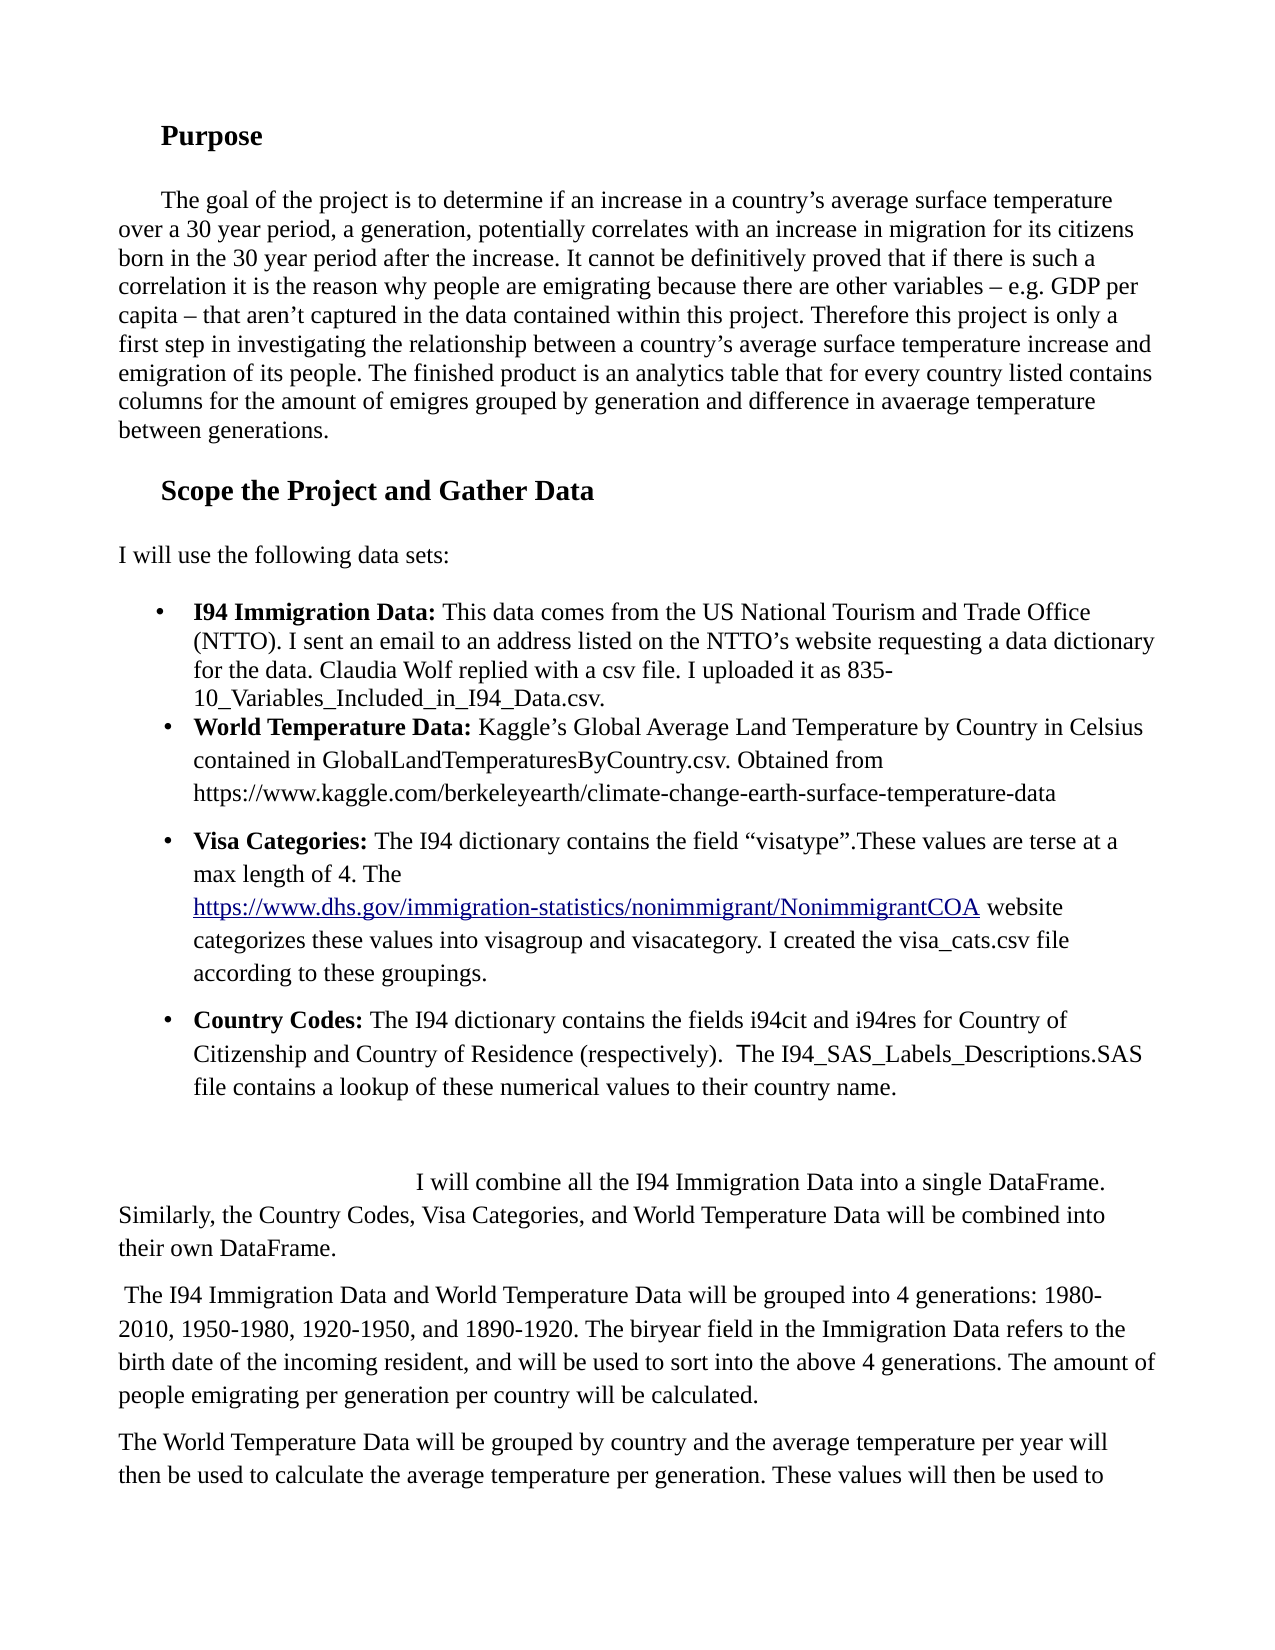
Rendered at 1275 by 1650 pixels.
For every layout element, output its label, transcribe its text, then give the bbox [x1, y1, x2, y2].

text I will combine all the I94 Immigration Data into a single DataFrame. Similarly, the Country Codes, Visa Categories, and World Temperature Data will be combined into their own DataFrame. [118, 1167, 1157, 1262]
text The I94 Immigration Data and World Temperature Data will be grouped into 4 generations: 1980-2010, 1950-1980, 1920-1950, and 1890-1920. The biryear field in the Immigration Data refers to the birth date of the incoming resident, and will be used to sort into the above 4 generations. The amount of people emigrating per generation per country will be calculated. [118, 1281, 1157, 1408]
list Country Codes: The I94 dictionary contains the fields i94cit and i94res for Country of Citizenship and Country of Residence (respectively). The I94_SAS_Labels_Descriptions.SAS file contains a lookup of these numerical values to their country name. [164, 1006, 1157, 1101]
list World Temperature Data: Kaggle’s Global Average Land Temperature by Country in Celsius contained in GlobalLandTemperaturesByCountry.csv. Obtained from https://www.kaggle.com/berkeleyearth/climate-change-earth-surface-temperature-data [164, 712, 1157, 807]
list Visa Categories: The I94 dictionary contains the field “visatype”.These values are terse at a max length of 4. The https://www.dhs.gov/immigration-statistics/nonimmigrant/NonimmigrantCOA website categorizes these values into visagroup and visacategory. I created the visa_cats.csv file according to these groupings. [164, 826, 1157, 987]
text Scope the Project and Gather Data [118, 473, 1157, 506]
text The goal of the project is to determine if an increase in a country’s average surface temperature over a 30 year period, a generation, potentially correlates with an increase in migration for its citizens born in the 30 year period after the increase. It cannot be definitively proved that if there is such a correlation it is the reason why people are emigrating because there are other variables – e.g. GDP per capita – that aren’t captured in the data contained within this project. Therefore this project is only a first step in investigating the relationship between a country’s average surface temperature increase and emigration of its people. The finished product is an analytics table that for every country listed contains columns for the amount of emigres grouped by generation and difference in avaerage temperature between generations. [118, 185, 1157, 444]
text The World Temperature Data will be grouped by country and the average temperature per year will then be used to calculate the average temperature per generation. These values will then be used to [118, 1427, 1157, 1489]
text I will use the following data sets: [118, 540, 1157, 568]
list I94 Immigration Data: This data comes from the US National Tourism and Trade Office (NTTO). I sent an email to an address listed on the NTTO’s website requesting a data dictionary for the data. Claudia Wolf replied with a csv file. I uploaded it as 835-10_Variables_Included_in_I94_Data.csv. [156, 597, 1157, 712]
text Purpose [118, 118, 1157, 152]
